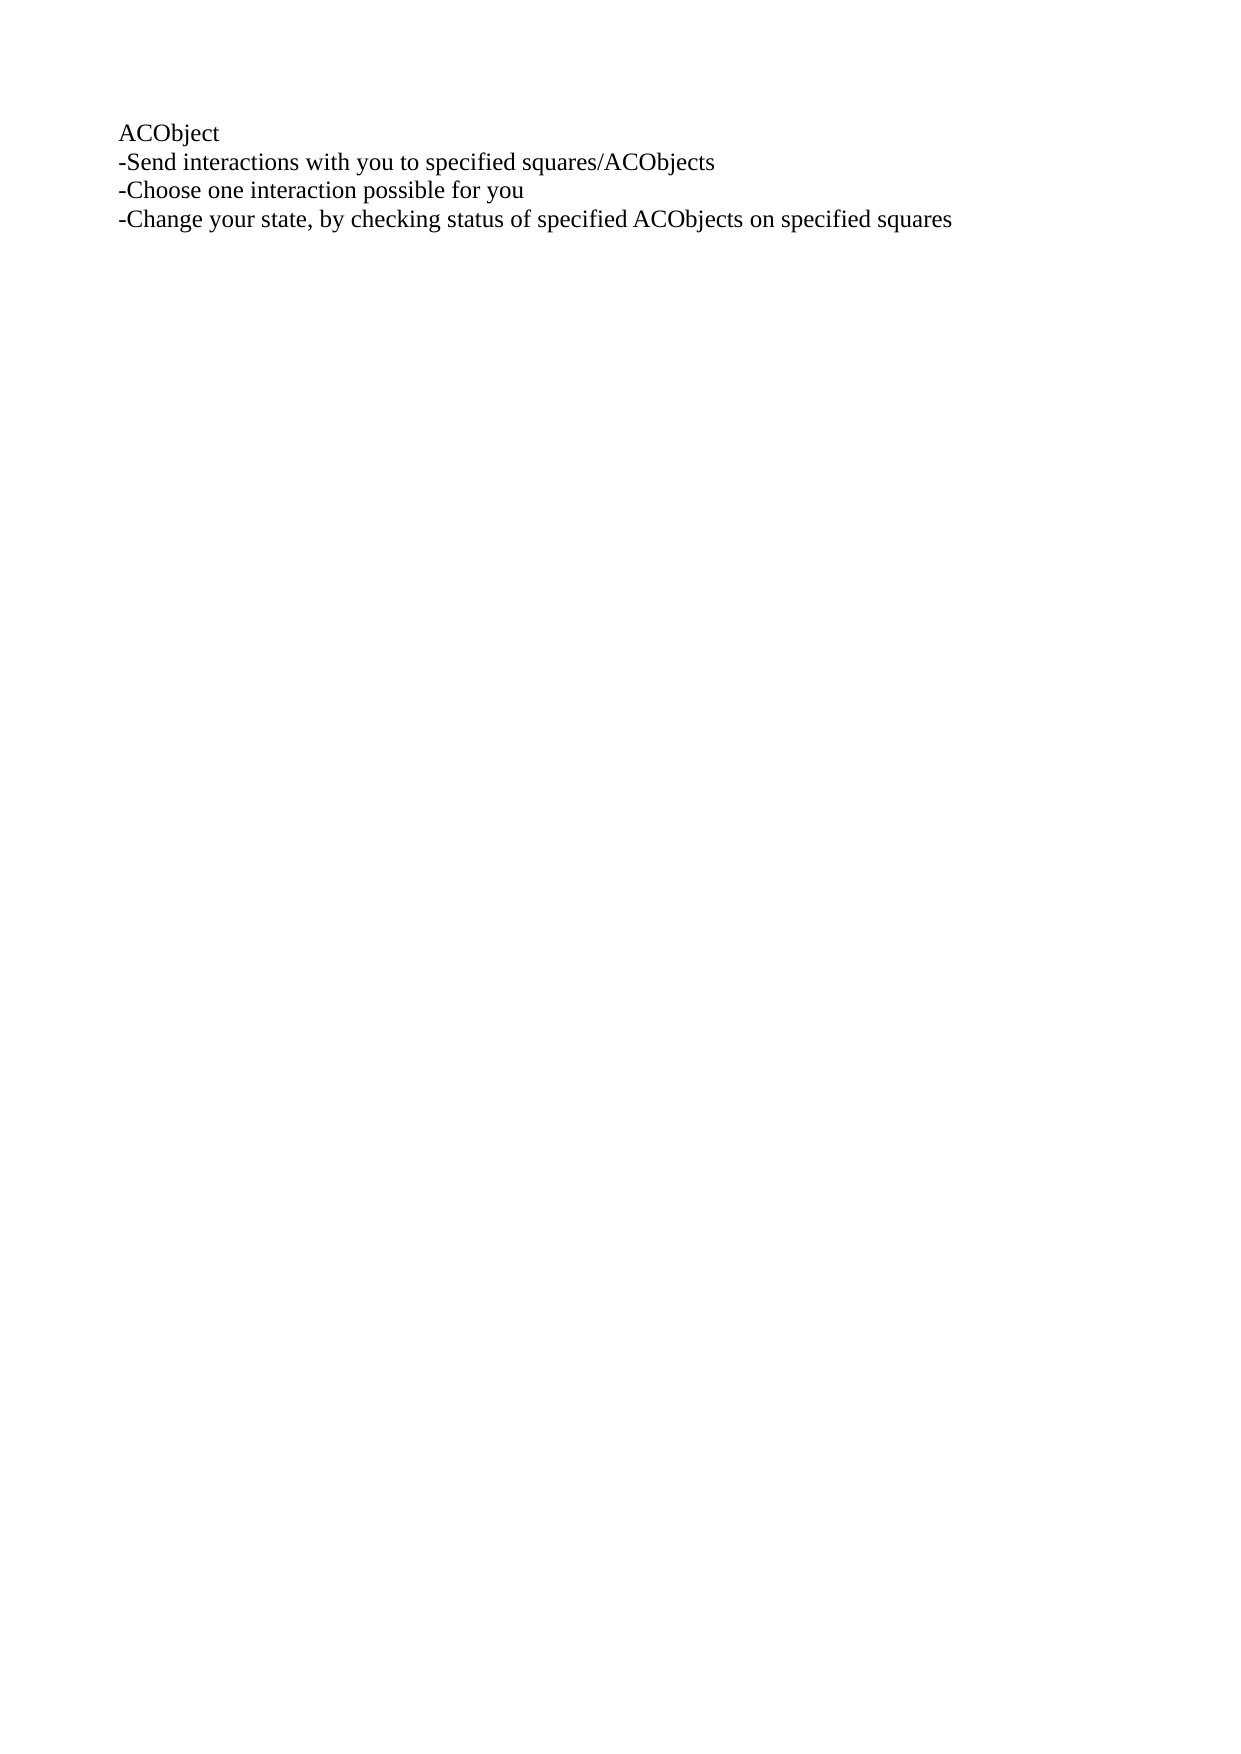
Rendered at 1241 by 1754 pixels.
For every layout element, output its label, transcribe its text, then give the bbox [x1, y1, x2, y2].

text -Change your state, by checking status of specified ACObjects on specified squares [118, 204, 1122, 233]
text -Choose one interaction possible for you [118, 176, 1122, 204]
text ACObject [118, 118, 1122, 147]
text -Send interactions with you to specified squares/ACObjects [118, 147, 1122, 176]
